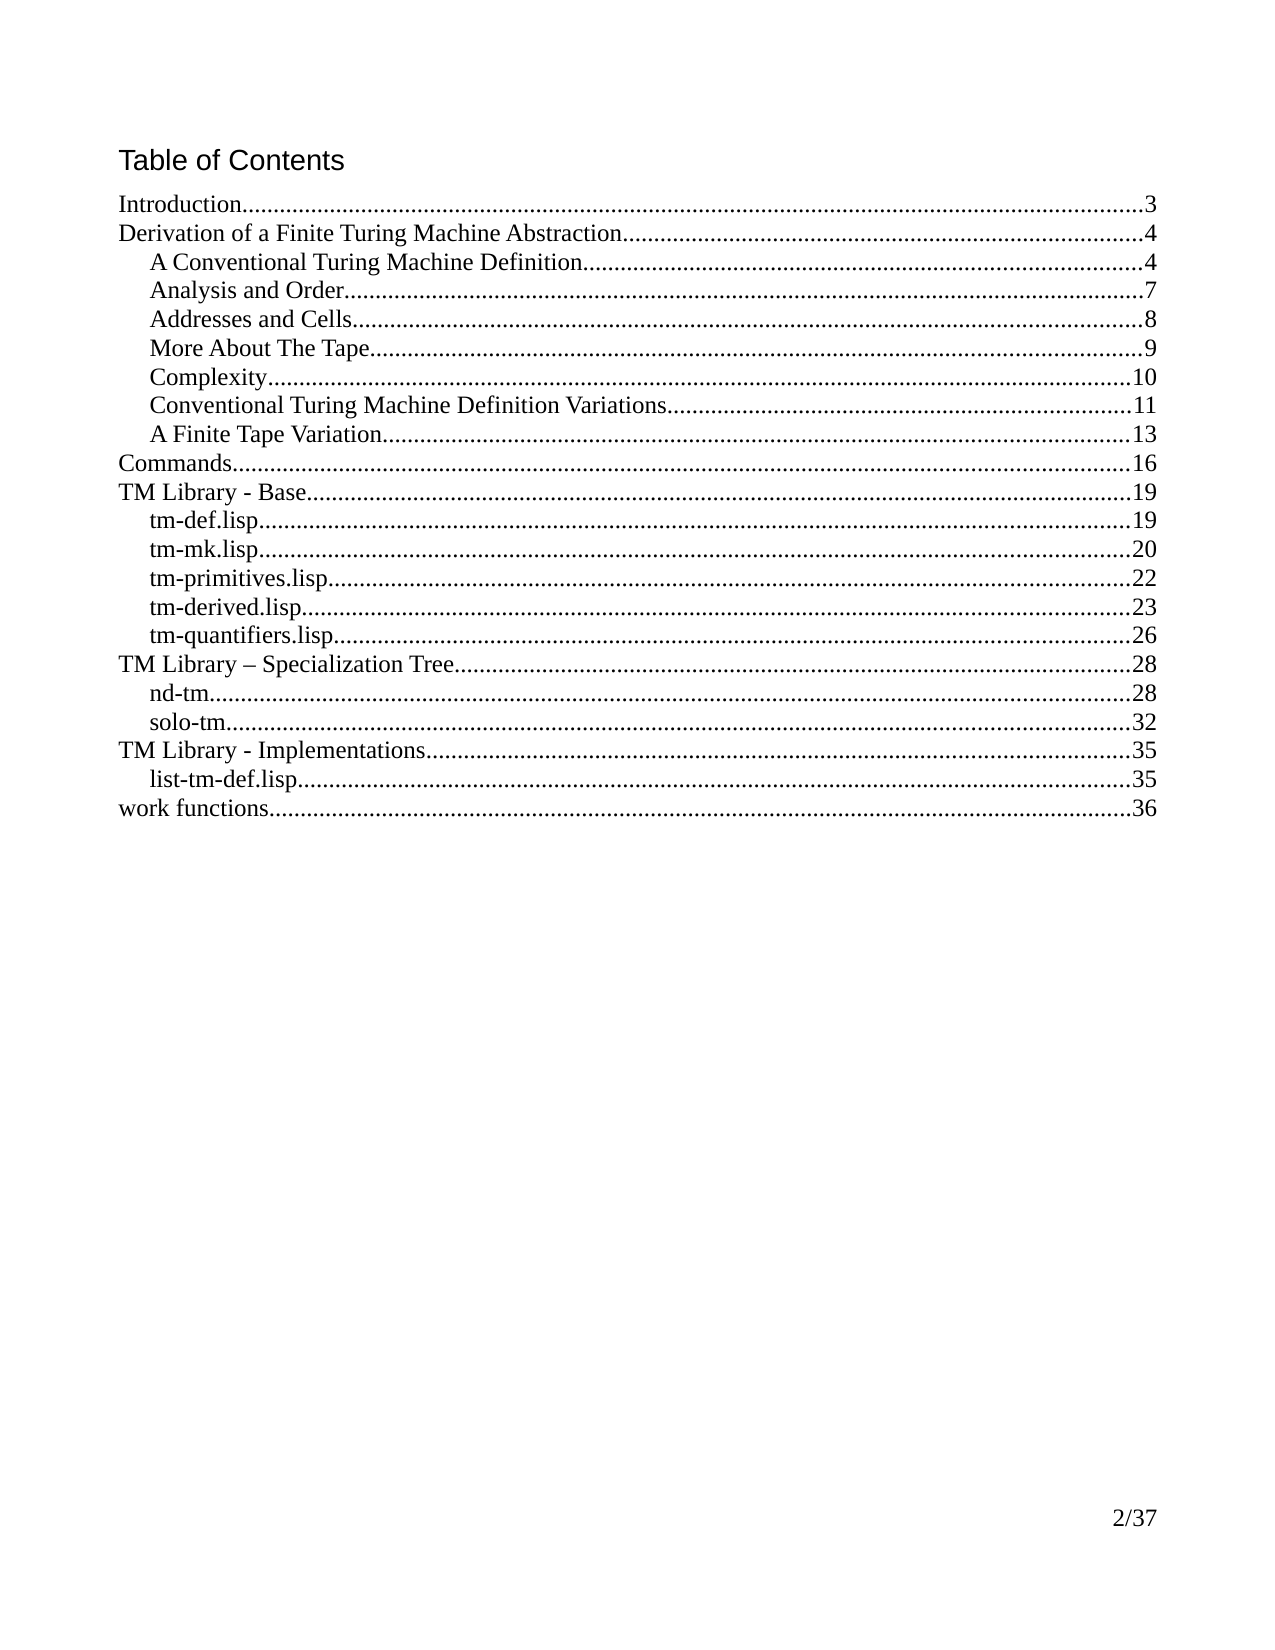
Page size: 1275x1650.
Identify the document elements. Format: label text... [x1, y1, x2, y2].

text tm-mk.lisp 20 [149, 534, 1157, 563]
text Analysis and Order 7 [149, 275, 1157, 304]
text A Conventional Turing Machine Definition 4 [149, 247, 1157, 275]
text Conventional Turing Machine Definition Variations 11 [149, 390, 1157, 419]
text Addresses and Cells 8 [149, 304, 1157, 333]
text Derivation of a Finite Turing Machine Abstraction 4 [118, 218, 1157, 247]
text TM Library - Implementations 35 [118, 735, 1157, 764]
text list-tm-def.lisp 35 [149, 764, 1157, 793]
text work functions 36 [118, 793, 1157, 822]
text tm-quantifiers.lisp 26 [149, 620, 1157, 649]
text A Finite Tape Variation 13 [149, 419, 1157, 448]
text Commands 16 [118, 448, 1157, 477]
text More About The Tape 9 [149, 333, 1157, 362]
text Complexity 10 [149, 362, 1157, 390]
text tm-def.lisp 19 [149, 505, 1157, 534]
text TM Library – Specialization Tree 28 [118, 649, 1157, 678]
text tm-derived.lisp 23 [149, 592, 1157, 620]
text nd-tm 28 [149, 678, 1157, 707]
text Introduction 3 [118, 189, 1157, 218]
text TM Library - Base 19 [118, 477, 1157, 505]
text solo-tm 32 [149, 707, 1157, 735]
text tm-primitives.lisp 22 [149, 563, 1157, 592]
subtitle Table of Contents [118, 143, 1157, 177]
